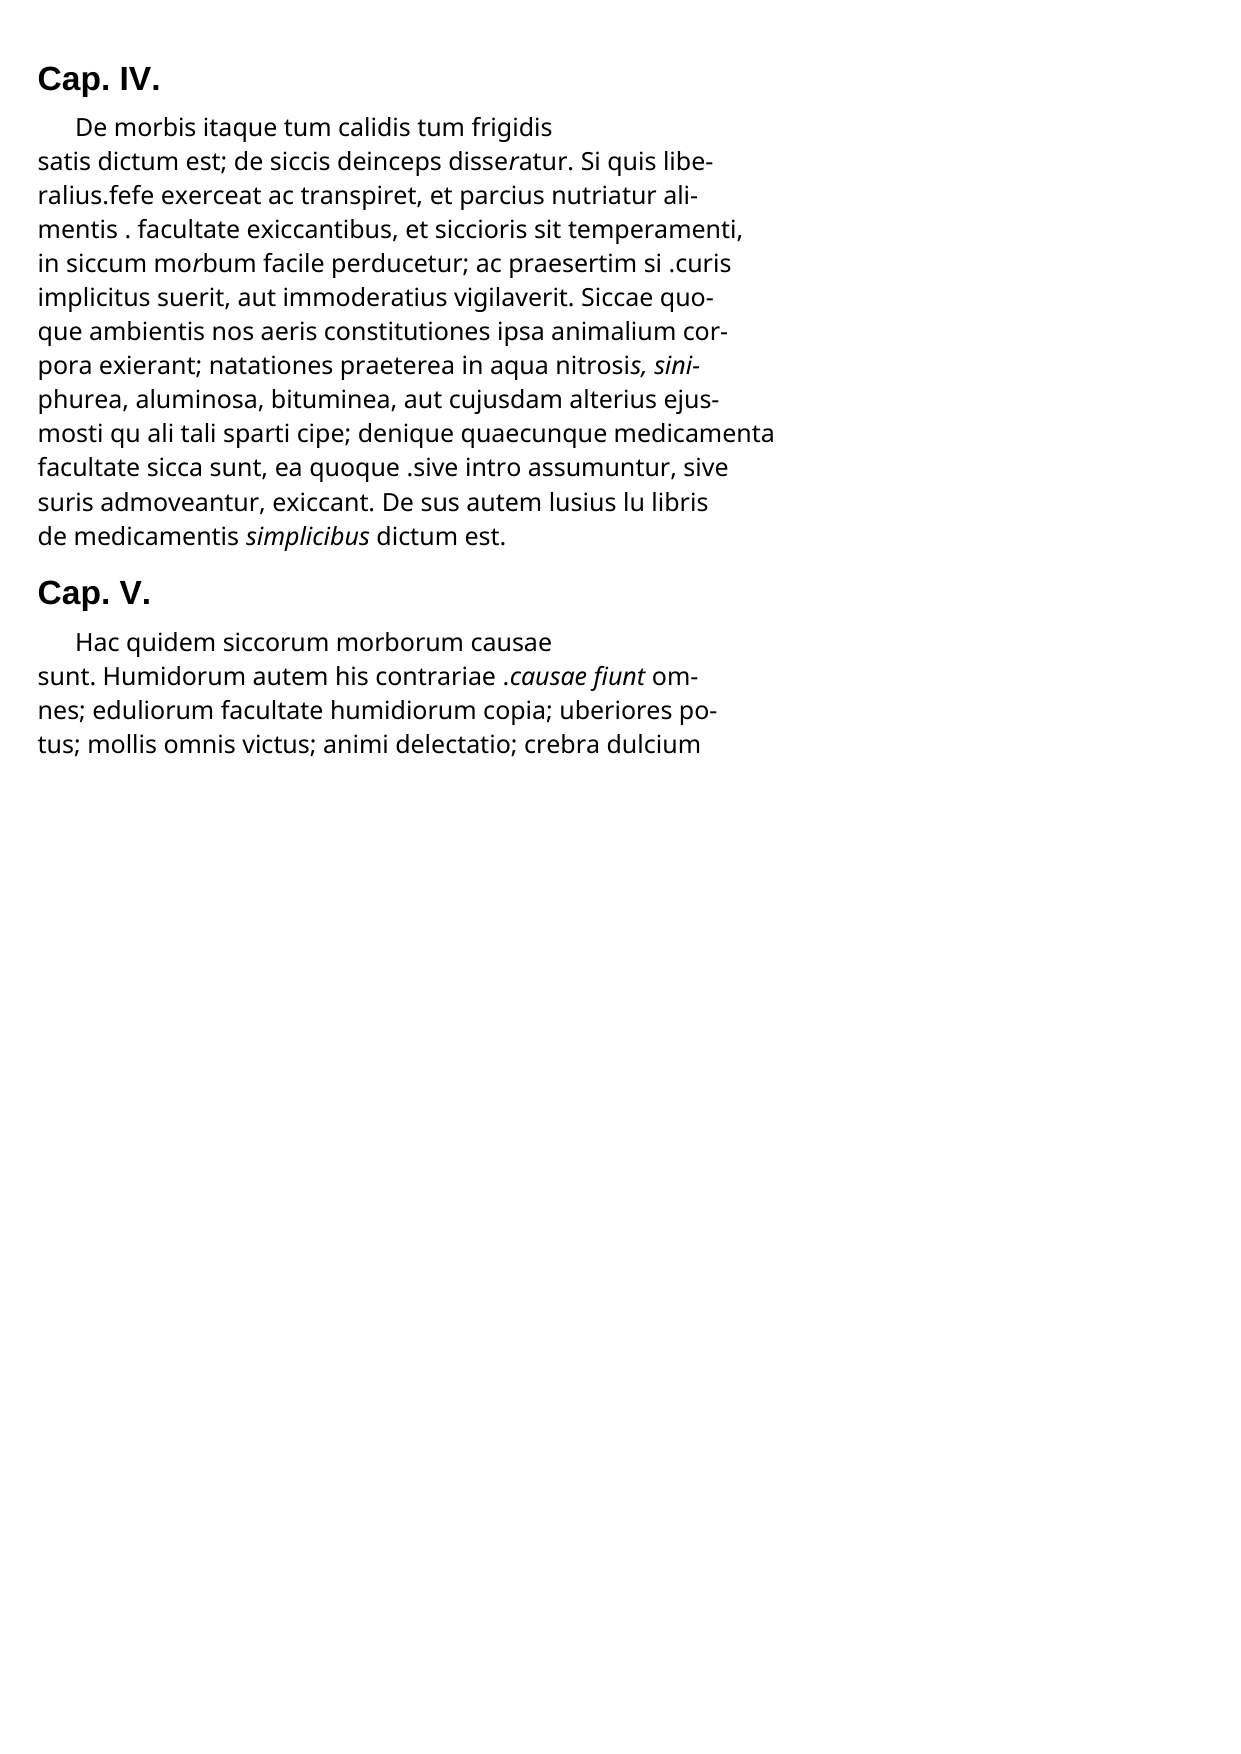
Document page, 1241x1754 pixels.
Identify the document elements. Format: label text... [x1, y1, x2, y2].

subtitle Cap. V. [37, 573, 1203, 612]
subtitle Cap. IV. [37, 58, 1203, 97]
text Hac quidem siccorum morborum causae sunt. Humidorum autem his contrariae .causae fiunt om- nes; eduliorum facultate humidiorum copia; uberiores po- tus; mollis omnis victus; animi delectatio; crebra dulcium [37, 624, 1203, 761]
text De morbis itaque tum calidis tum frigidis satis dictum est; de siccis deinceps disseratur. Si quis libe- ralius.fefe exerceat ac transpiret, et parcius nutriatur ali- mentis . facultate exiccantibus, et siccioris sit temperamenti, in siccum morbum facile perducetur; ac praesertim si .curis implicitus suerit, aut immoderatius vigilaverit. Siccae quo- que ambientis nos aeris constitutiones ipsa animalium cor- pora exierant; natationes praeterea in aqua nitrosis, sini- phurea, aluminosa, bituminea, aut cujusdam alterius ejus- mosti qu ali tali sparti cipe; denique quaecunque medicamenta facultate sicca sunt, ea quoque .sive intro assumuntur, sive suris admoveantur, exiccant. De sus autem lusius lu libris de medicamentis simplicibus dictum est. [37, 109, 1203, 552]
